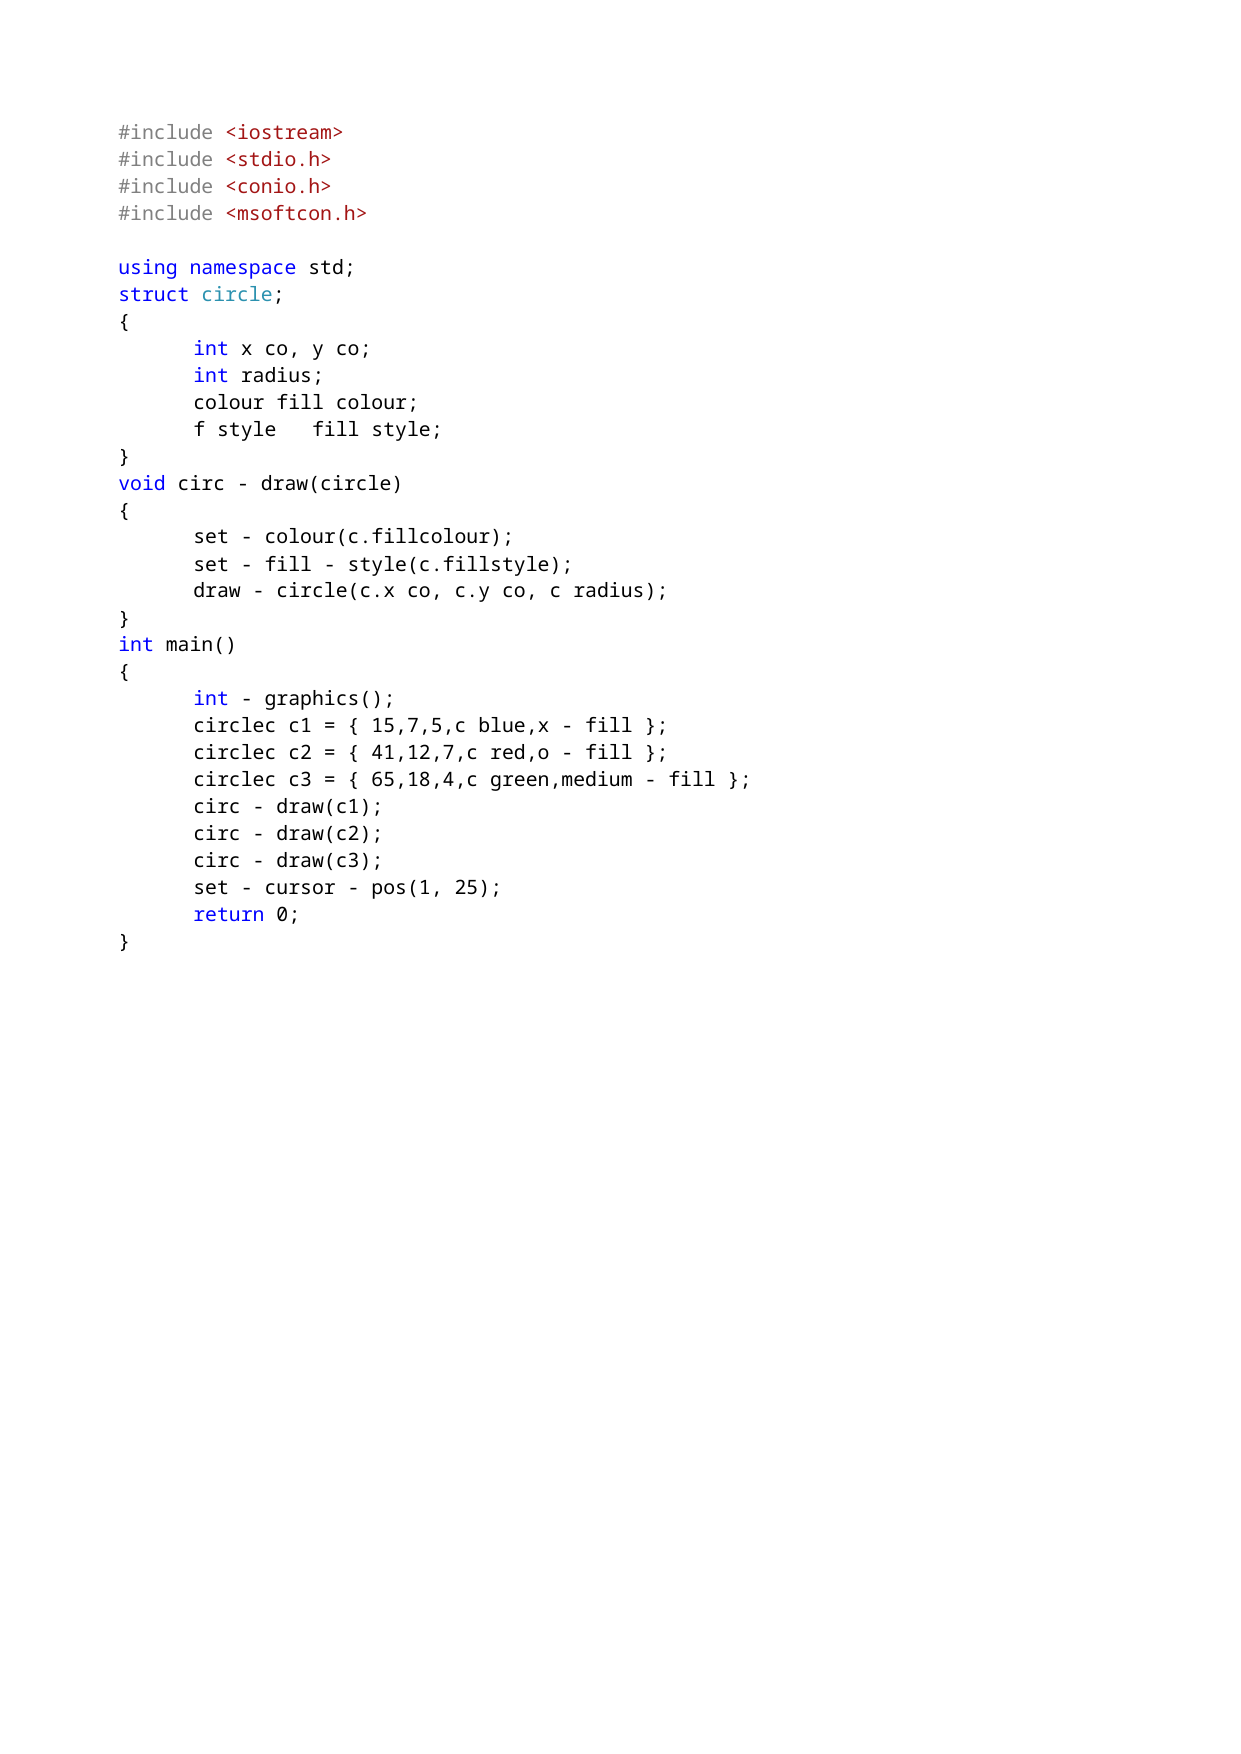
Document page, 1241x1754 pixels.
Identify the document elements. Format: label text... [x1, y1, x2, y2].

text } [118, 604, 1122, 631]
text circ - draw(c3); [118, 847, 1122, 873]
text { [118, 496, 1122, 523]
text } [118, 442, 1122, 469]
text circlec c1 = { 15,7,5,c blue,x - fill }; [118, 712, 1122, 739]
text #include <msoftcon.h> [118, 199, 1122, 226]
text set - fill - style(c.fillstyle); [118, 550, 1122, 577]
text circ - draw(c2); [118, 819, 1122, 847]
text int x co, y co; [118, 334, 1122, 361]
text circlec c3 = { 65,18,4,c green,medium - fill }; [118, 766, 1122, 793]
text int main() [118, 631, 1122, 658]
text #include <iostream> [118, 118, 1122, 145]
text #include <conio.h> [118, 172, 1122, 199]
text colour fill colour; [118, 388, 1122, 415]
text return 0; [118, 901, 1122, 927]
text circ - draw(c1); [118, 793, 1122, 819]
text set - cursor - pos(1, 25); [118, 873, 1122, 901]
text f style fill style; [118, 415, 1122, 442]
text } [118, 927, 1122, 954]
text circlec c2 = { 41,12,7,c red,o - fill }; [118, 739, 1122, 766]
text draw - circle(c.x co, c.y co, c radius); [118, 577, 1122, 604]
text using namespace std; [118, 253, 1122, 280]
text void circ - draw(circle) [118, 469, 1122, 496]
text set - colour(c.fillcolour); [118, 523, 1122, 550]
text { [118, 658, 1122, 685]
text struct circle; [118, 280, 1122, 307]
text #include <stdio.h> [118, 145, 1122, 172]
text int - graphics(); [118, 685, 1122, 712]
text int radius; [118, 361, 1122, 388]
text { [118, 307, 1122, 334]
